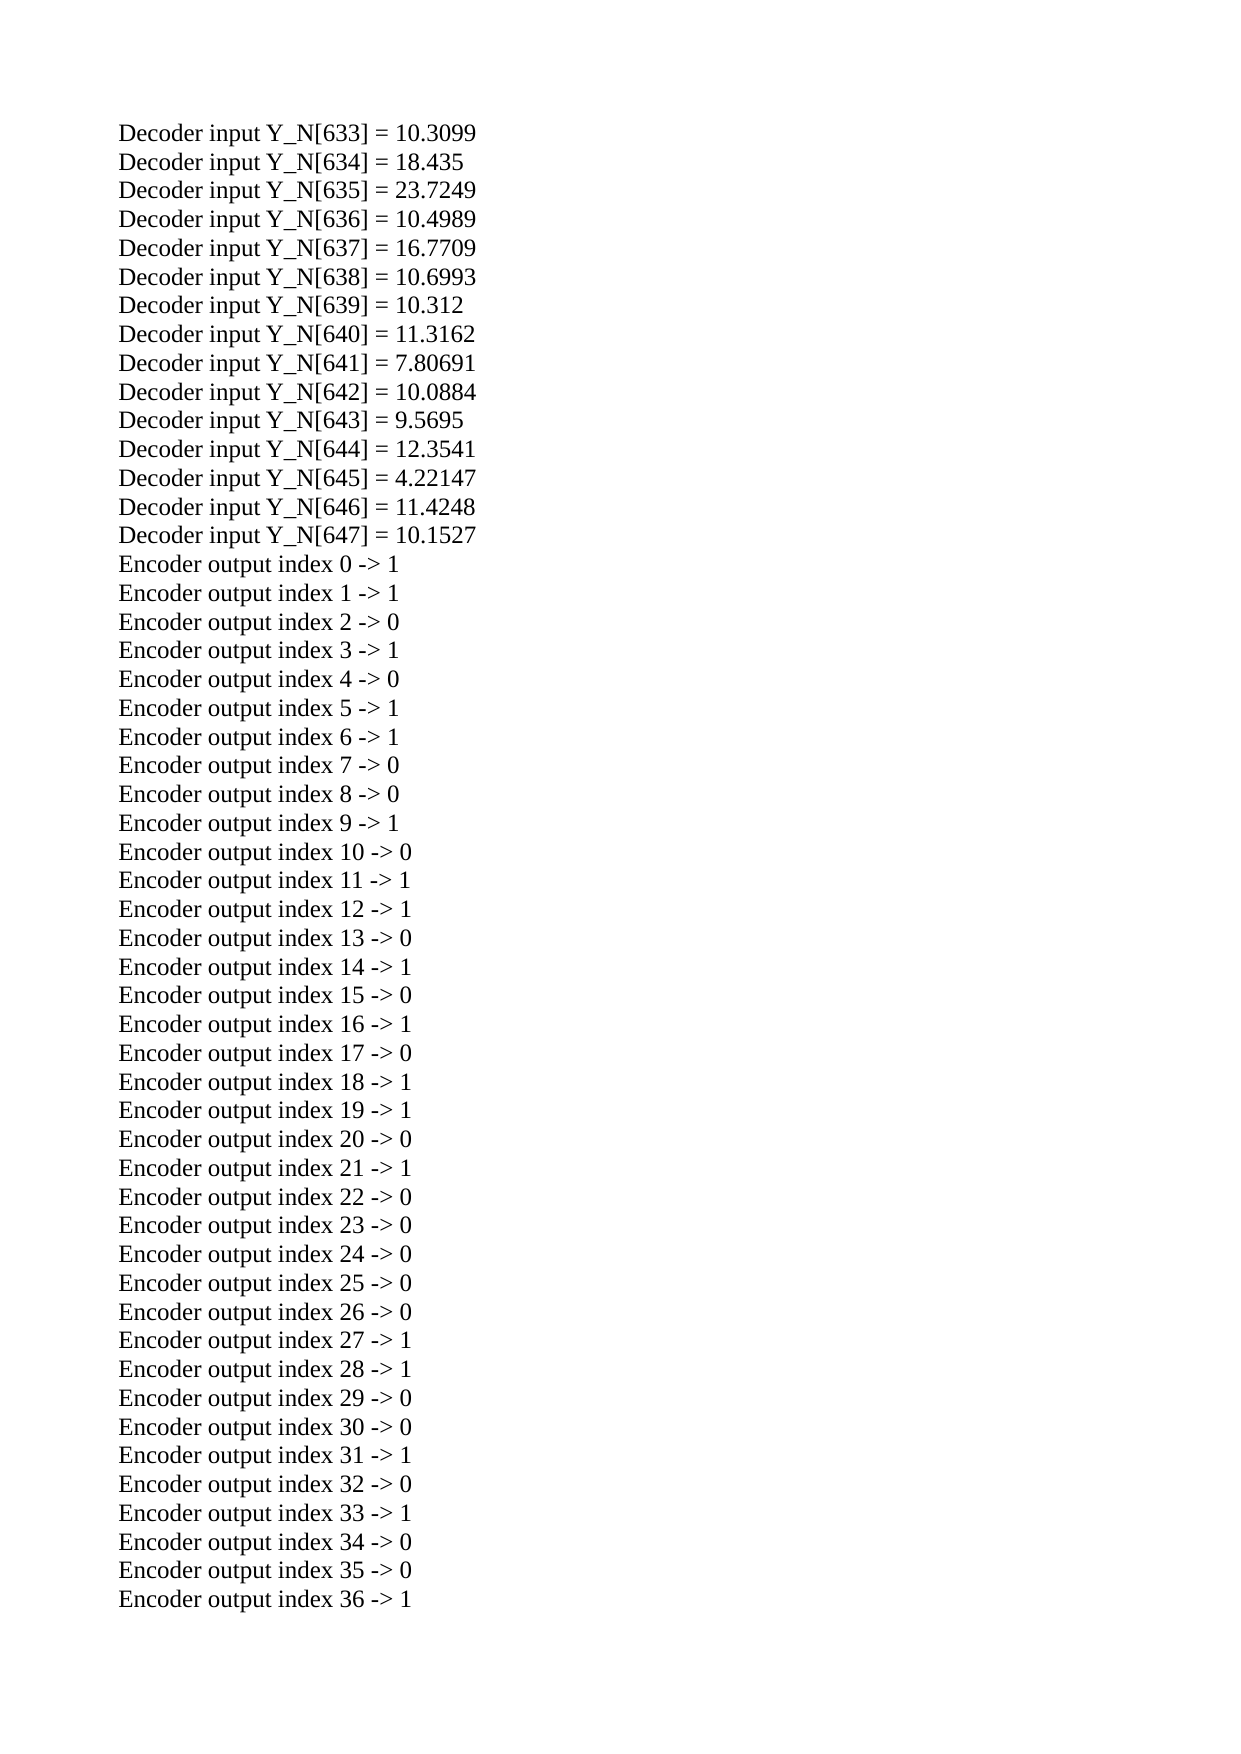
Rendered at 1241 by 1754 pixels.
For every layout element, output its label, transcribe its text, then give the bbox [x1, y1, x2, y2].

text Encoder output index 9 -> 1 [118, 808, 1122, 837]
text Encoder output index 6 -> 1 [118, 722, 1122, 751]
text Decoder input Y_N[633] = 10.3099 [118, 118, 1122, 147]
text Decoder input Y_N[635] = 23.7249 [118, 176, 1122, 204]
text Decoder input Y_N[638] = 10.6993 [118, 262, 1122, 291]
text Decoder input Y_N[643] = 9.5695 [118, 406, 1122, 434]
text Decoder input Y_N[644] = 12.3541 [118, 434, 1122, 463]
text Encoder output index 2 -> 0 [118, 607, 1122, 636]
text Encoder output index 1 -> 1 [118, 578, 1122, 607]
text Encoder output index 7 -> 0 [118, 751, 1122, 779]
text Encoder output index 22 -> 0 [118, 1182, 1122, 1211]
text Encoder output index 31 -> 1 [118, 1441, 1122, 1469]
text Encoder output index 30 -> 0 [118, 1412, 1122, 1441]
text Encoder output index 19 -> 1 [118, 1096, 1122, 1124]
text Decoder input Y_N[637] = 16.7709 [118, 233, 1122, 262]
text Encoder output index 18 -> 1 [118, 1067, 1122, 1096]
text Encoder output index 33 -> 1 [118, 1498, 1122, 1527]
text Encoder output index 35 -> 0 [118, 1556, 1122, 1584]
text Encoder output index 26 -> 0 [118, 1297, 1122, 1326]
text Decoder input Y_N[636] = 10.4989 [118, 204, 1122, 233]
text Encoder output index 36 -> 1 [118, 1584, 1122, 1613]
text Encoder output index 24 -> 0 [118, 1239, 1122, 1268]
text Encoder output index 23 -> 0 [118, 1211, 1122, 1239]
text Encoder output index 21 -> 1 [118, 1153, 1122, 1182]
text Encoder output index 12 -> 1 [118, 894, 1122, 923]
text Encoder output index 8 -> 0 [118, 779, 1122, 808]
text Decoder input Y_N[647] = 10.1527 [118, 521, 1122, 549]
text Encoder output index 14 -> 1 [118, 952, 1122, 981]
text Decoder input Y_N[639] = 10.312 [118, 291, 1122, 319]
text Encoder output index 11 -> 1 [118, 866, 1122, 894]
text Decoder input Y_N[646] = 11.4248 [118, 492, 1122, 521]
text Encoder output index 16 -> 1 [118, 1009, 1122, 1038]
text Encoder output index 13 -> 0 [118, 923, 1122, 952]
text Encoder output index 34 -> 0 [118, 1527, 1122, 1556]
text Encoder output index 4 -> 0 [118, 664, 1122, 693]
text Decoder input Y_N[642] = 10.0884 [118, 377, 1122, 406]
text Encoder output index 3 -> 1 [118, 636, 1122, 664]
text Encoder output index 27 -> 1 [118, 1326, 1122, 1354]
text Encoder output index 17 -> 0 [118, 1038, 1122, 1067]
text Encoder output index 20 -> 0 [118, 1124, 1122, 1153]
text Encoder output index 0 -> 1 [118, 549, 1122, 578]
text Decoder input Y_N[634] = 18.435 [118, 147, 1122, 176]
text Encoder output index 28 -> 1 [118, 1354, 1122, 1383]
text Decoder input Y_N[640] = 11.3162 [118, 319, 1122, 348]
text Decoder input Y_N[641] = 7.80691 [118, 348, 1122, 377]
text Encoder output index 5 -> 1 [118, 693, 1122, 722]
text Encoder output index 29 -> 0 [118, 1383, 1122, 1412]
text Encoder output index 15 -> 0 [118, 981, 1122, 1009]
text Encoder output index 25 -> 0 [118, 1268, 1122, 1297]
text Encoder output index 32 -> 0 [118, 1469, 1122, 1498]
text Encoder output index 10 -> 0 [118, 837, 1122, 866]
text Decoder input Y_N[645] = 4.22147 [118, 463, 1122, 492]
